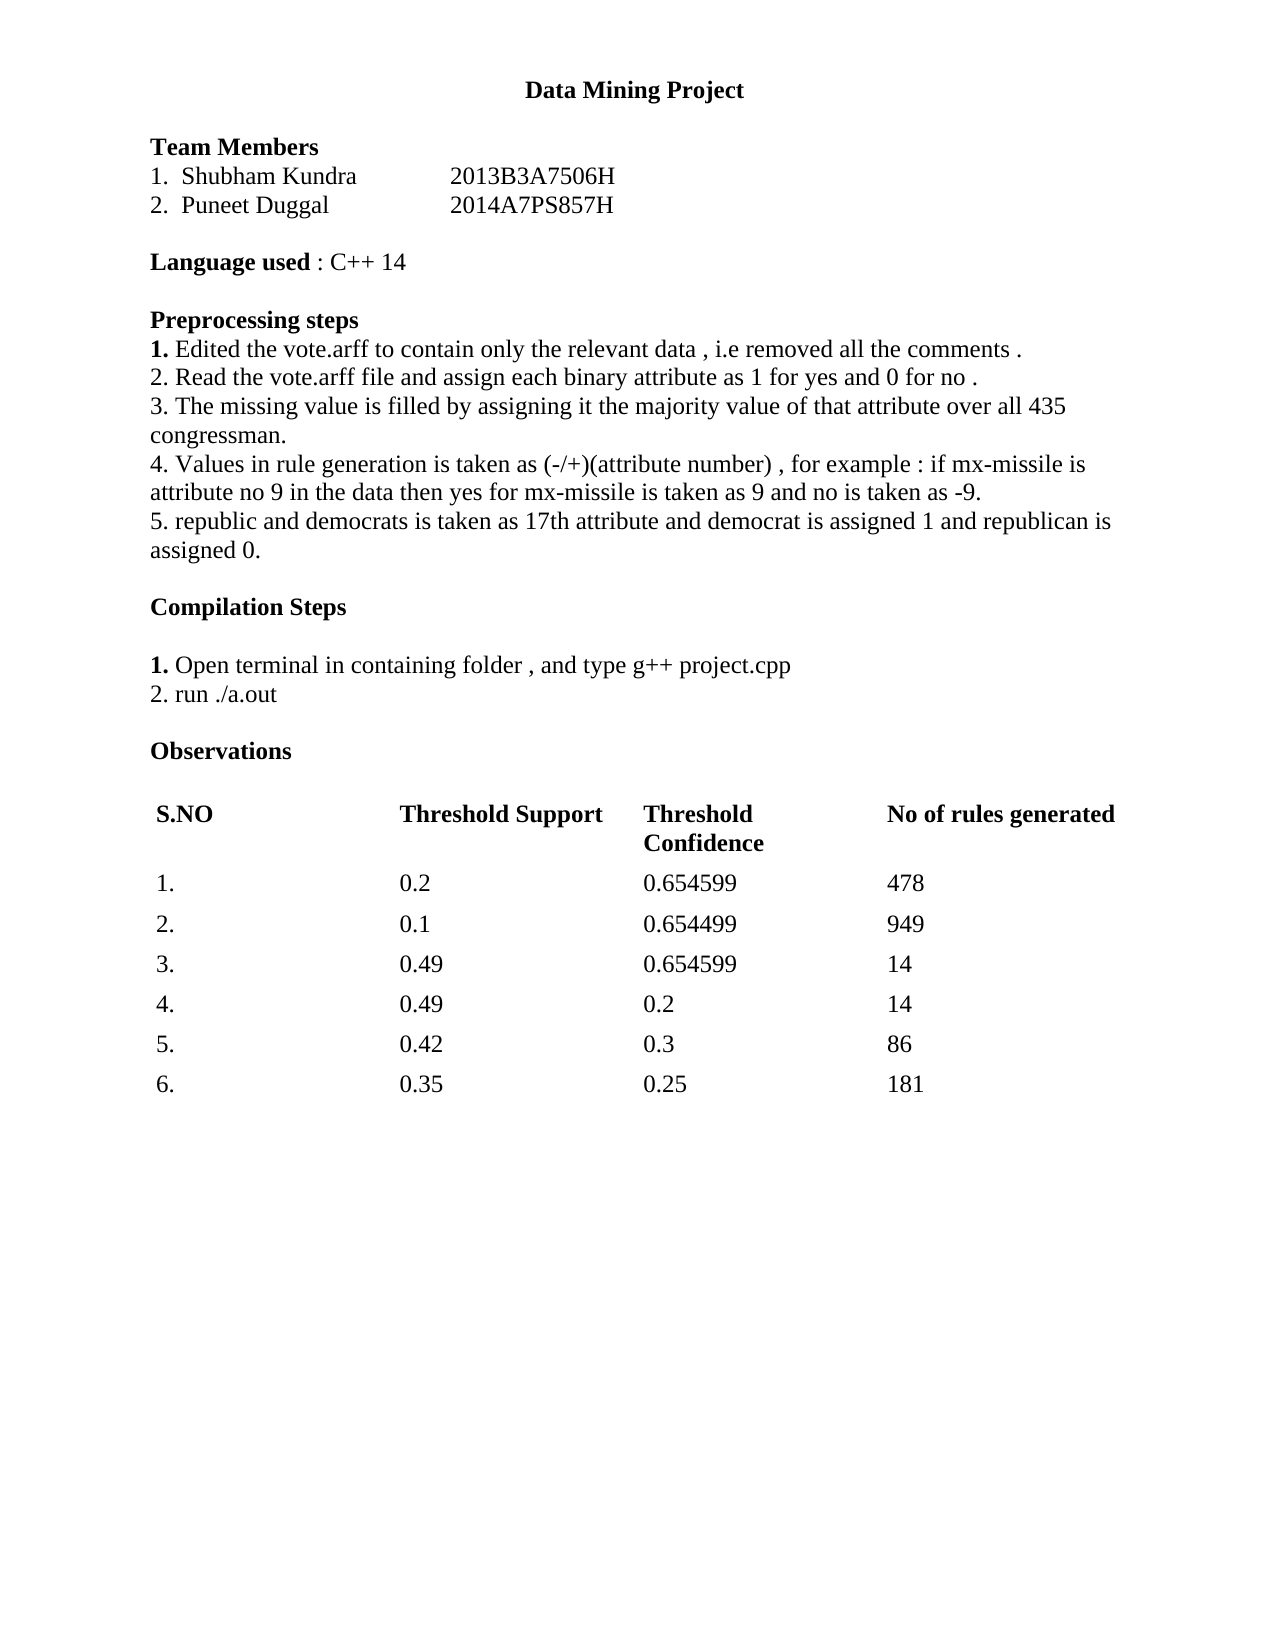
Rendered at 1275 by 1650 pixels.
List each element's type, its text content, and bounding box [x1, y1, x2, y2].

table_cell 86 [881, 1024, 1125, 1064]
text 4. Values in rule generation is taken as (-/+)(attribute number) , for example : if mx-missile is attribute no 9 in the data then yes for mx-missile is taken as 9 and no is taken as -9. [150, 449, 1125, 506]
text 2. run ./a.out [150, 679, 1125, 707]
table_cell 4. [150, 983, 394, 1023]
table_cell 949 [881, 903, 1125, 943]
table_cell 2. [150, 903, 394, 943]
table_cell 478 [881, 863, 1125, 903]
table_cell 0.49 [394, 983, 637, 1023]
text Compilation Steps [150, 592, 1125, 621]
table_cell 0.49 [394, 943, 637, 983]
table_cell 0.2 [394, 863, 637, 903]
table_header Threshold Confidence [638, 794, 881, 863]
table_cell 0.654599 [638, 863, 881, 903]
text Observations [150, 736, 1125, 765]
text 2. Puneet Duggal 2014A7PS857H [150, 190, 1125, 219]
table_header Threshold Support [394, 794, 637, 863]
text Preprocessing steps [150, 305, 1125, 334]
table_header No of rules generated [881, 794, 1125, 863]
table_cell 0.654599 [638, 943, 881, 983]
table_cell 6. [150, 1064, 394, 1104]
text Language used : C++ 14 [150, 247, 1125, 276]
table_cell 14 [881, 943, 1125, 983]
table_header S.NO [150, 794, 394, 863]
table_cell 14 [881, 983, 1125, 1023]
table_cell 3. [150, 943, 394, 983]
table_cell 0.3 [638, 1024, 881, 1064]
text Data Mining Project [150, 75, 1125, 104]
table_cell 181 [881, 1064, 1125, 1104]
table_cell 0.42 [394, 1024, 637, 1064]
text 1. Shubham Kundra 2013B3A7506H [150, 161, 1125, 190]
table_cell 0.35 [394, 1064, 637, 1104]
table_cell 0.654499 [638, 903, 881, 943]
table_cell 1. [150, 863, 394, 903]
text Team Members [150, 132, 1125, 161]
table_cell 0.25 [638, 1064, 881, 1104]
table_cell 5. [150, 1024, 394, 1064]
text 2. Read the vote.arff file and assign each binary attribute as 1 for yes and 0 for no . [150, 362, 1125, 391]
table_cell 0.2 [638, 983, 881, 1023]
text 5. republic and democrats is taken as 17th attribute and democrat is assigned 1 and republican is assigned 0. [150, 506, 1125, 564]
text 1. Edited the vote.arff to contain only the relevant data , i.e removed all the comments . [150, 334, 1125, 362]
table_cell 0.1 [394, 903, 637, 943]
text 1. Open terminal in containing folder , and type g++ project.cpp [150, 650, 1125, 679]
text 3. The missing value is filled by assigning it the majority value of that attribute over all 435 congressman. [150, 391, 1125, 449]
